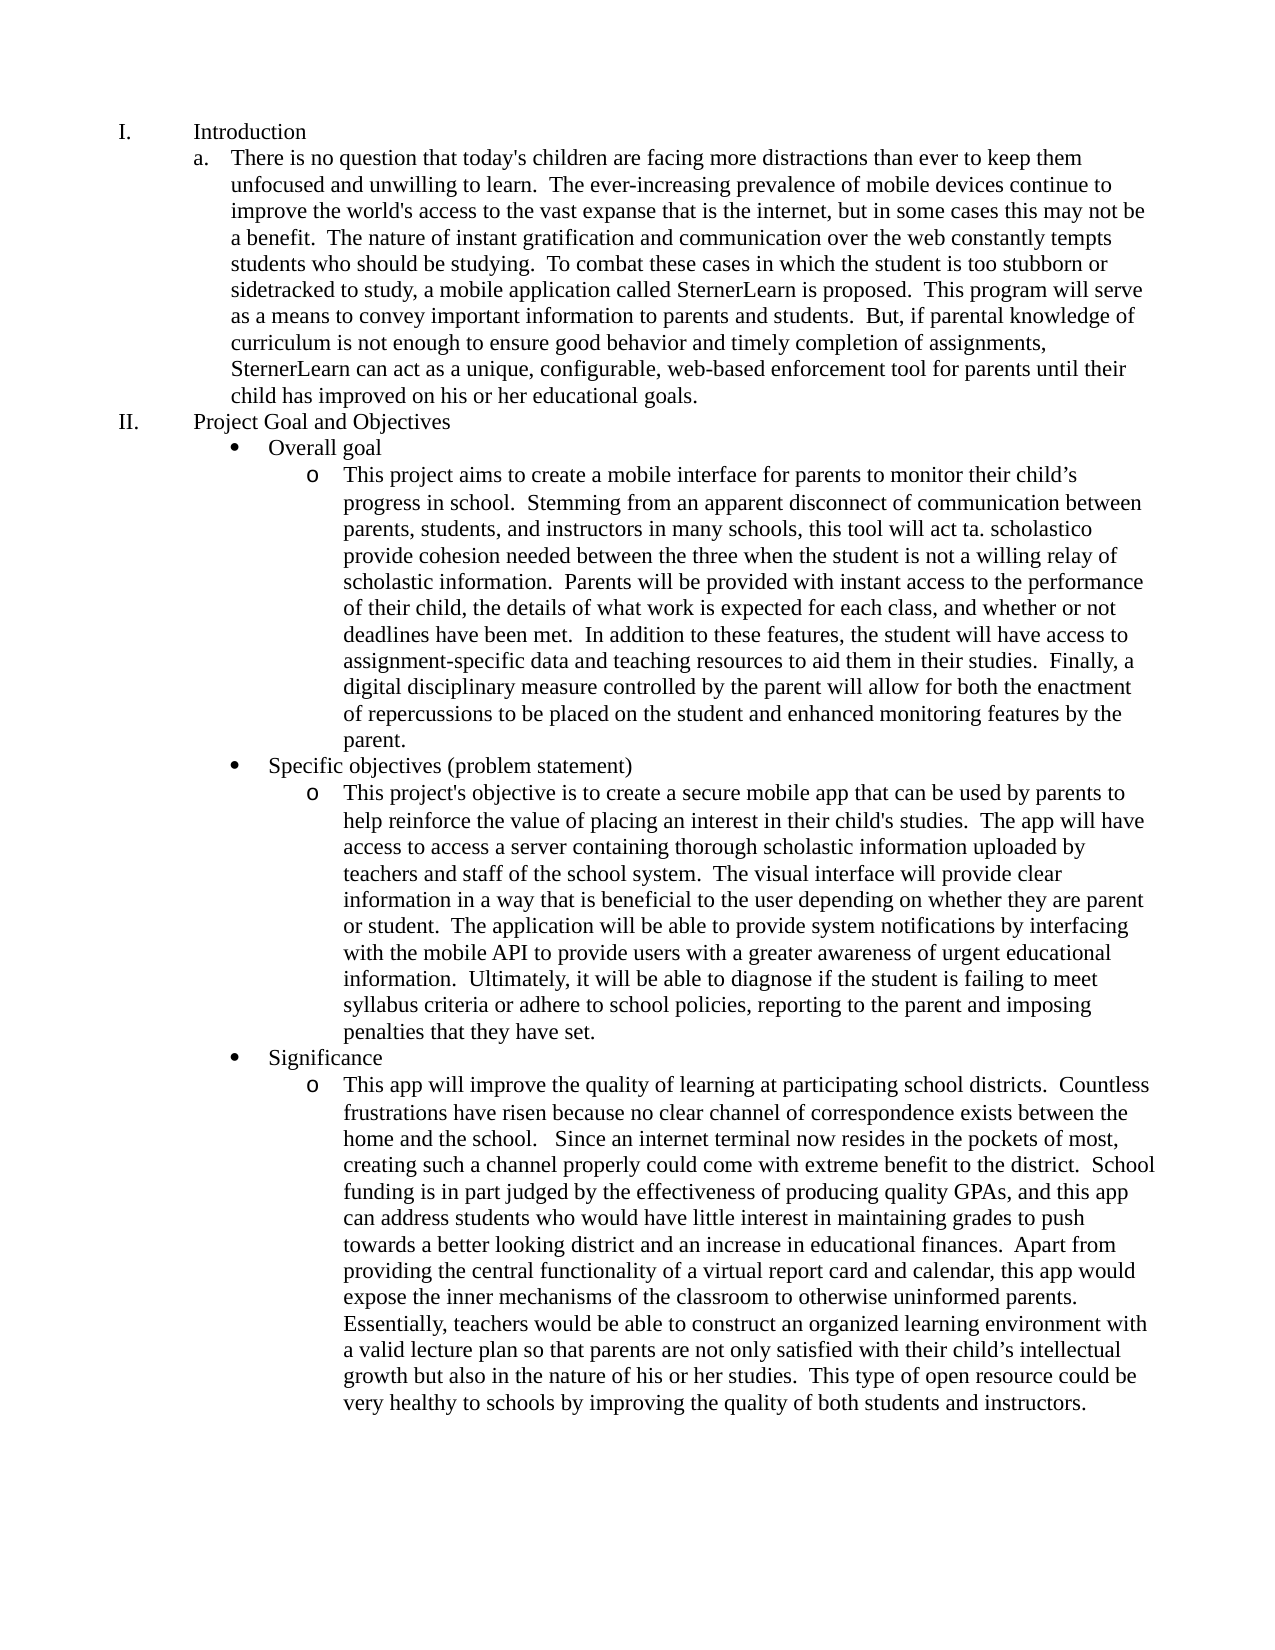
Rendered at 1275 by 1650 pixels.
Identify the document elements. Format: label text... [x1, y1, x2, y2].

list Significance [231, 1044, 1157, 1071]
list Overall goal [231, 434, 1157, 461]
list This app will improve the quality of learning at participating school districts. Countless frustrations have risen because no clear channel of correspondence exists between the home and the school. Since an internet terminal now resides in the pockets of most, creating such a channel properly could come with extreme benefit to the district. School funding is in part judged by the effectiveness of producing quality GPAs, and this app can address students who would have little interest in maintaining grades to push towards a better looking district and an increase in educational finances. Apart from providing the central functionality of a virtual report card and calendar, this app would expose the inner mechanisms of the classroom to otherwise uninformed parents. Essentially, teachers would be able to construct an organized learning environment with a valid lecture plan so that parents are not only satisfied with their child’s intellectual growth but also in the nature of his or her studies. This type of open resource could be very healthy to schools by improving the quality of both students and instructors. [306, 1071, 1157, 1415]
list This project's objective is to create a secure mobile app that can be used by parents to help reinforce the value of placing an interest in their child's studies. The app will have access to access a server containing thorough scholastic information uploaded by teachers and staff of the school system. The visual interface will provide clear information in a way that is beneficial to the user depending on whether they are parent or student. The application will be able to provide system notifications by interfacing with the mobile API to provide users with a greater awareness of urgent educational information. Ultimately, it will be able to diagnose if the student is failing to meet syllabus criteria or adhere to school policies, reporting to the parent and imposing penalties that they have set. [306, 779, 1157, 1044]
list Project Goal and Objectives [118, 408, 1157, 434]
list Specific objectives (problem statement) [231, 752, 1157, 779]
list There is no question that today's children are facing more distractions than ever to keep them unfocused and unwilling to learn. The ever-increasing prevalence of mobile devices continue to improve the world's access to the vast expanse that is the internet, but in some cases this may not be a benefit. The nature of instant gratification and communication over the web constantly tempts students who should be studying. To combat these cases in which the student is too stubborn or sidetracked to study, a mobile application called SternerLearn is proposed. This program will serve as a means to convey important information to parents and students. But, if parental knowledge of curriculum is not enough to ensure good behavior and timely completion of assignments, SternerLearn can act as a unique, configurable, web-based enforcement tool for parents until their child has improved on his or her educational goals. [193, 144, 1157, 408]
list Introduction [118, 118, 1157, 144]
list This project aims to create a mobile interface for parents to monitor their child’s progress in school. Stemming from an apparent disconnect of communication between parents, students, and instructors in many schools, this tool will act ta. scholastico provide cohesion needed between the three when the student is not a willing relay of scholastic information. Parents will be provided with instant access to the performance of their child, the details of what work is expected for each class, and whether or not deadlines have been met. In addition to these features, the student will have access to assignment-specific data and teaching resources to aid them in their studies. Finally, a digital disciplinary measure controlled by the parent will allow for both the enactment of repercussions to be placed on the student and enhanced monitoring features by the parent. [306, 461, 1157, 752]
